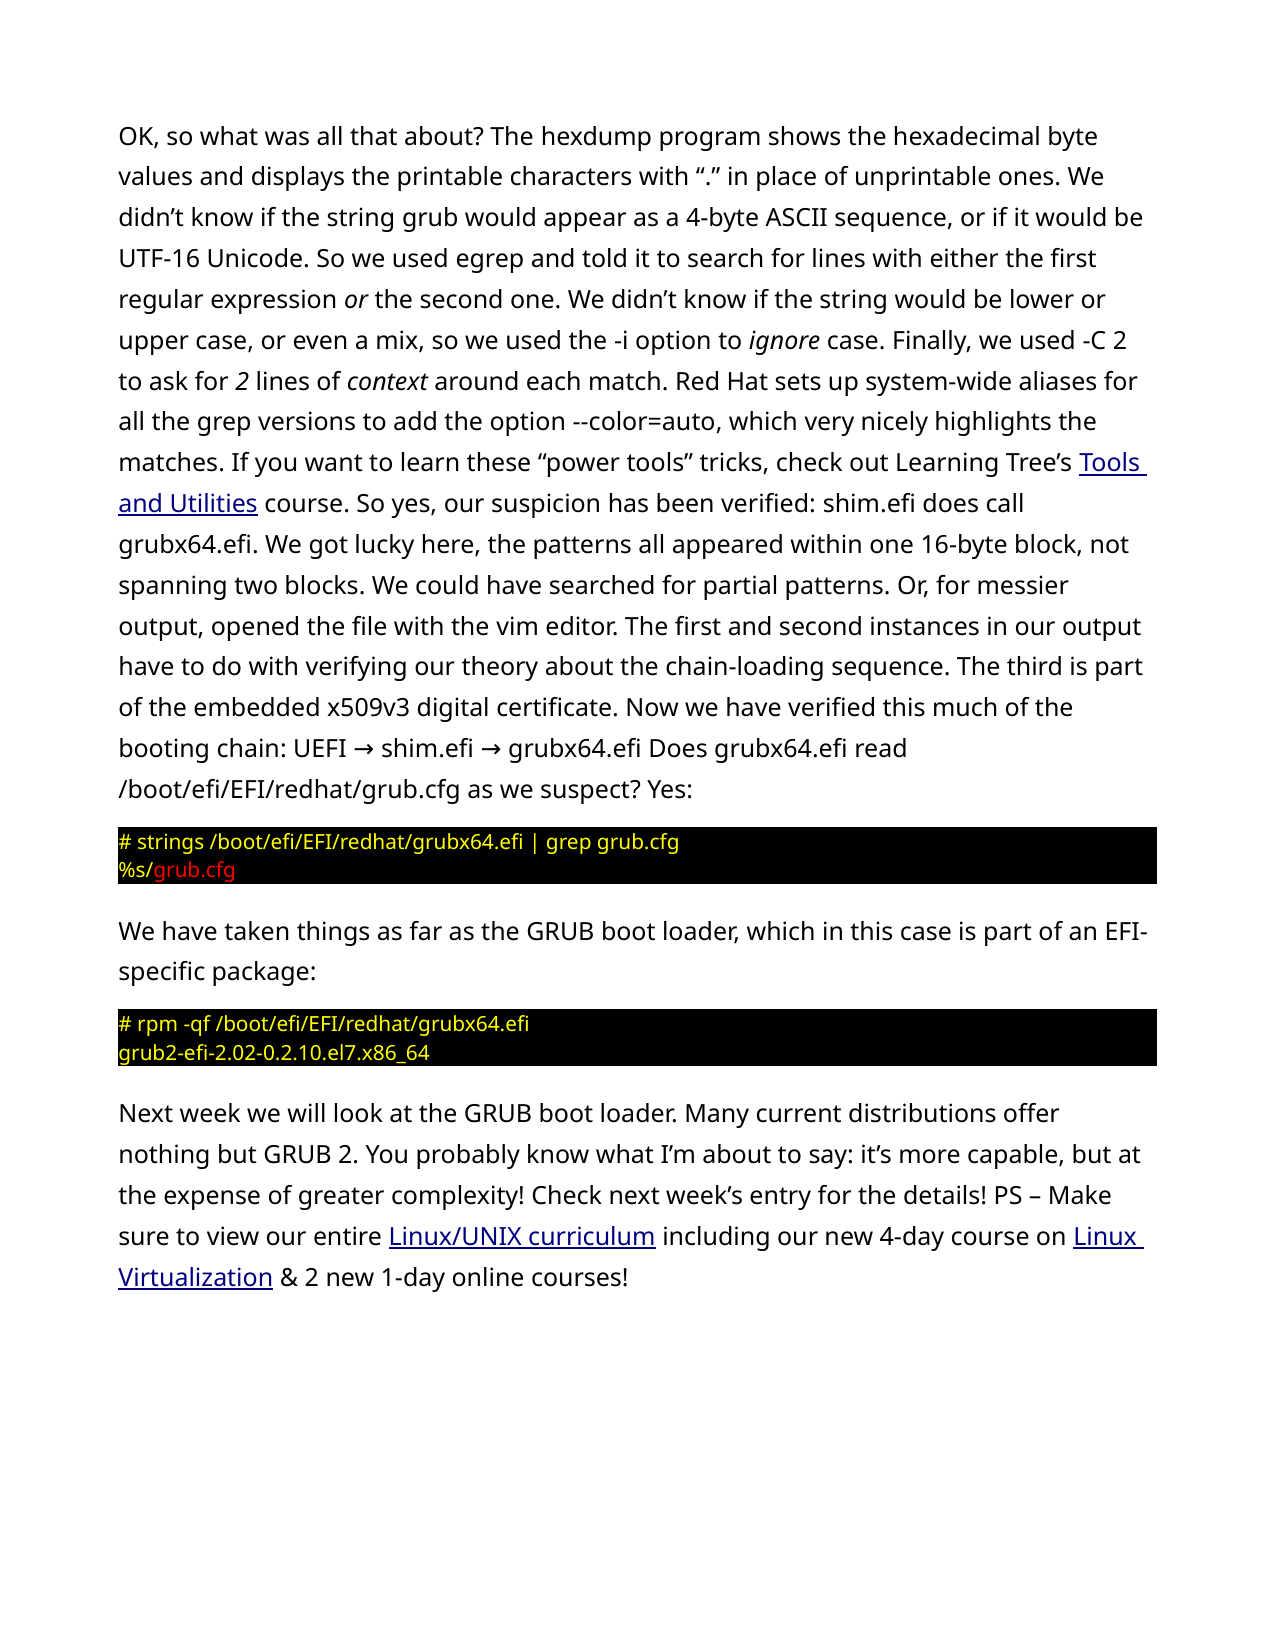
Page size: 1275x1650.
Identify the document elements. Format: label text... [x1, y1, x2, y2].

text Next week we will look at the GRUB boot loader. Many current distributions offer nothing but GRUB 2. You probably know what I’m about to say: it’s more capable, but at the expense of greater complexity! Check next week’s entry for the details! PS – Make sure to view our entire Linux/UNIX curriculum including our new 4-day course on Linux Virtualization & 2 new 1-day online courses! [118, 1096, 1157, 1293]
text # strings /boot/efi/EFI/redhat/grubx64.efi | grep grub.cfg [118, 827, 1157, 855]
text grub2-efi-2.02-0.2.10.el7.x86_64 [118, 1038, 1157, 1066]
text %s/grub.cfg [118, 855, 1157, 884]
text # rpm -qf /boot/efi/EFI/redhat/grubx64.efi [118, 1009, 1157, 1038]
text We have taken things as far as the GRUB boot loader, which in this case is part of an EFI-specific package: [118, 913, 1157, 988]
text OK, so what was all that about? The hexdump program shows the hexadecimal byte values and displays the printable characters with “.” in place of unprintable ones. We didn’t know if the string grub would appear as a 4-byte ASCII sequence, or if it would be UTF-16 Unicode. So we used egrep and told it to search for lines with either the first regular expression or the second one. We didn’t know if the string would be lower or upper case, or even a mix, so we used the -i option to ignore case. Finally, we used -C 2 to ask for 2 lines of context around each match. Red Hat sets up system-wide aliases for all the grep versions to add the option --color=auto, which very nicely highlights the matches. If you want to learn these “power tools” tricks, check out Learning Tree’s Tools and Utilities course. So yes, our suspicion has been verified: shim.efi does call grubx64.efi. We got lucky here, the patterns all appeared within one 16-byte block, not spanning two blocks. We could have searched for partial patterns. Or, for messier output, opened the file with the vim editor. The first and second instances in our output have to do with verifying our theory about the chain-loading sequence. The third is part of the embedded x509v3 digital certificate. Now we have verified this much of the booting chain: UEFI → shim.efi → grubx64.efi Does grubx64.efi read /boot/efi/EFI/redhat/grub.cfg as we suspect? Yes: [118, 118, 1157, 806]
